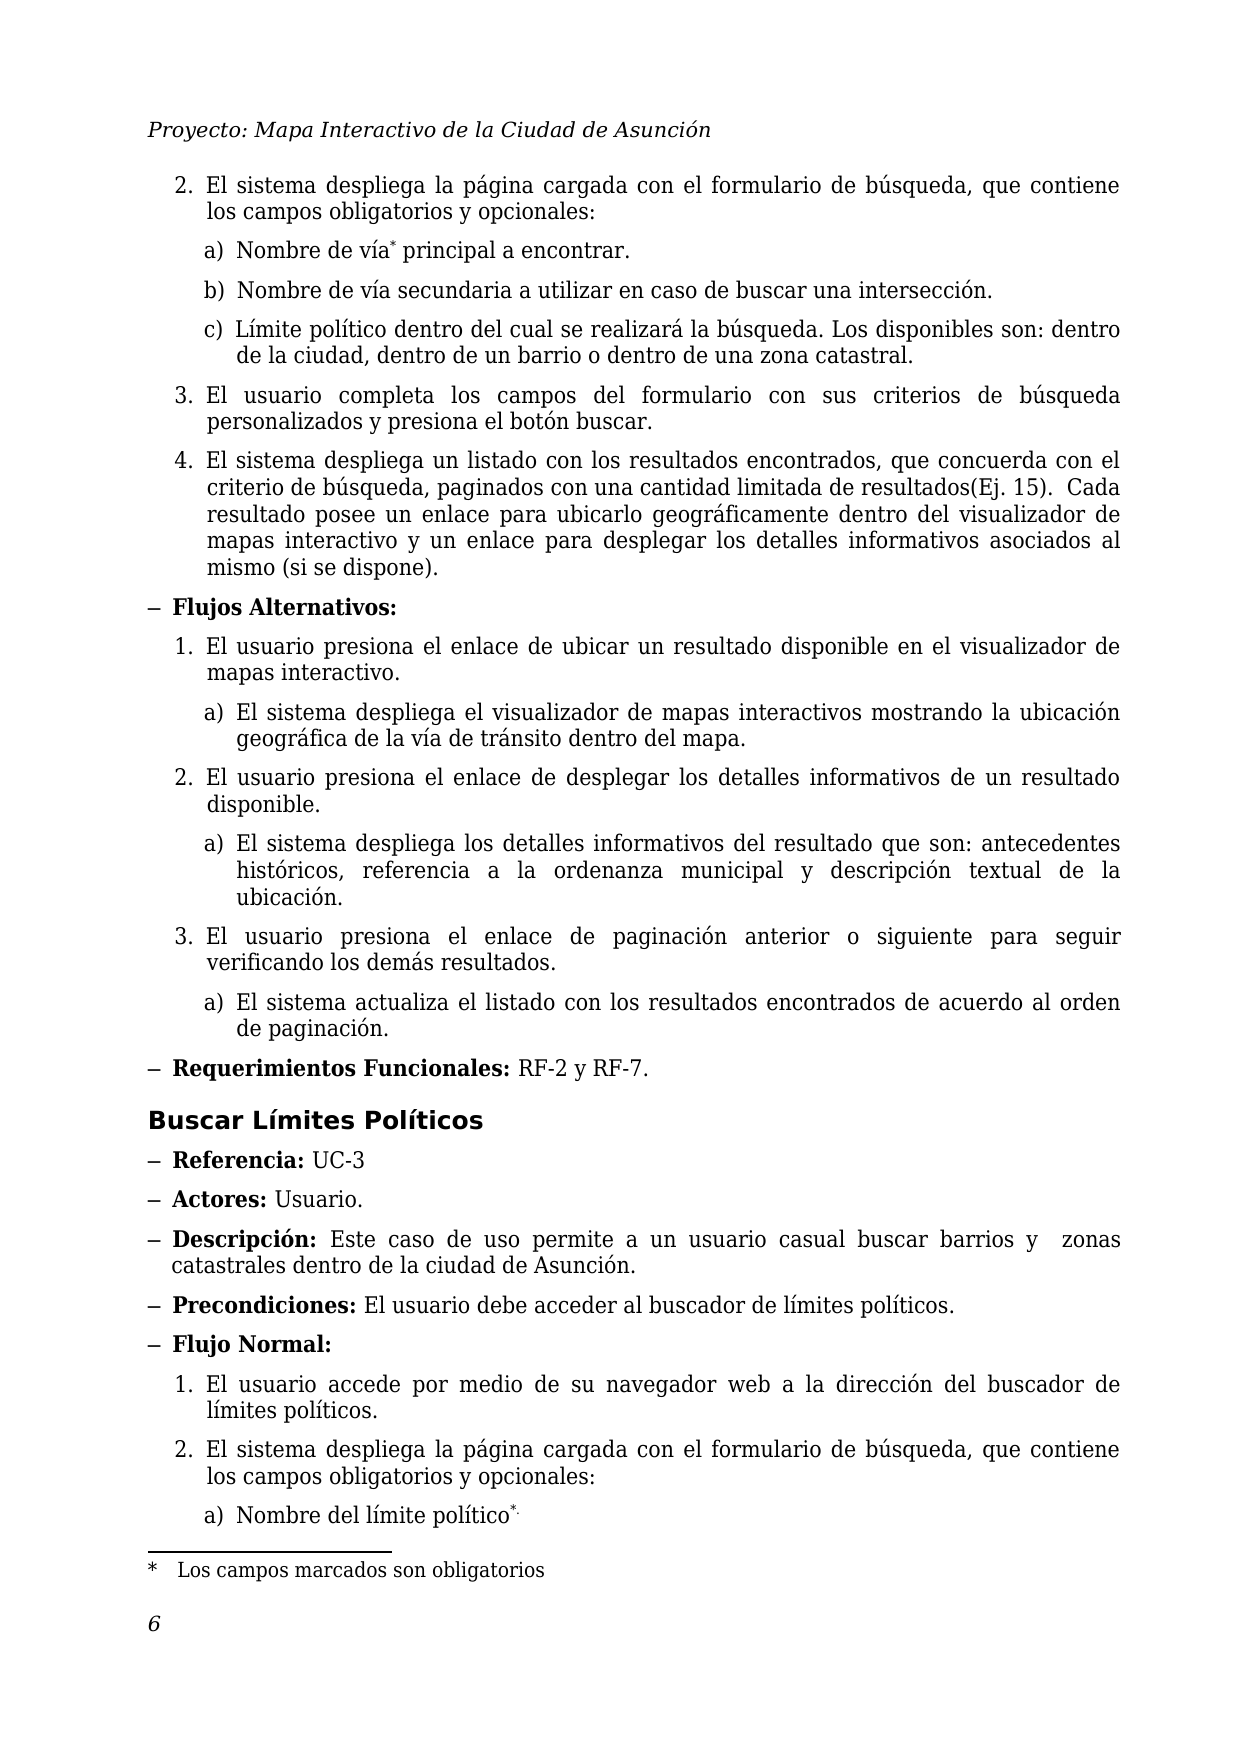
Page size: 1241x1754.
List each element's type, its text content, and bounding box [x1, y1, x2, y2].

list El sistema despliega un listado con los resultados encontrados, que concuerda con el criterio de búsqueda, paginados con una cantidad limitada de resultados(Ej. 15). Cada resultado posee un enlace para ubicarlo geográficamente dentro del visualizador de mapas interactivo y un enlace para desplegar los detalles informativos asociados al mismo (si se dispone). [174, 448, 1122, 581]
list El sistema despliega el visualizador de mapas interactivos mostrando la ubicación geográfica de la vía de tránsito dentro del mapa. [174, 699, 1122, 752]
list Flujo Normal: [148, 1331, 1122, 1358]
list El sistema despliega los detalles informativos del resultado que son: antecedentes históricos, referencia a la ordenanza municipal y descripción textual de la ubicación. [174, 830, 1122, 910]
subtitle Buscar Límites Políticos [148, 1106, 1122, 1135]
list Requerimientos Funcionales: RF-2 y RF-7. [148, 1054, 1122, 1082]
list El sistema actualiza el listado con los resultados encontrados de acuerdo al orden de paginación. [174, 989, 1122, 1042]
list Los campos marcados son obligatorios [148, 1558, 1122, 1582]
list Actores: Usuario. [148, 1186, 1122, 1213]
list El usuario presiona el enlace de paginación anterior o siguiente para seguir verificando los demás resultados. [174, 923, 1122, 976]
list Referencia: UC-3 [148, 1147, 1122, 1174]
list El usuario accede por medio de su navegador web a la dirección del buscador de límites políticos. [174, 1371, 1122, 1424]
list Límite político dentro del cual se realizará la búsqueda. Los disponibles son: dentro de la ciudad, dentro de un barrio o dentro de una zona catastral. [174, 316, 1122, 369]
list Nombre del límite político*. [174, 1502, 1122, 1529]
list El usuario presiona el enlace de desplegar los detalles informativos de un resultado disponible. [174, 764, 1122, 818]
list El sistema despliega la página cargada con el formulario de búsqueda, que contiene los campos obligatorios y opcionales: [174, 1437, 1122, 1490]
list Descripción: Este caso de uso permite a un usuario casual buscar barrios y zonas catastrales dentro de la ciudad de Asunción. [148, 1226, 1122, 1279]
list El sistema despliega la página cargada con el formulario de búsqueda, que contiene los campos obligatorios y opcionales: [174, 172, 1122, 225]
list Flujos Alternativos: [148, 593, 1122, 620]
list Nombre de vía secundaria a utilizar en caso de buscar una intersección. [174, 277, 1122, 303]
list Nombre de vía principal a encontrar. [174, 238, 1122, 264]
list El usuario presiona el enlace de ubicar un resultado disponible en el visualizador de mapas interactivo. [174, 633, 1122, 686]
list Precondiciones: El usuario debe acceder al buscador de límites políticos. [148, 1292, 1122, 1319]
list El usuario completa los campos del formulario con sus criterios de búsqueda personalizados y presiona el botón buscar. [174, 382, 1122, 435]
